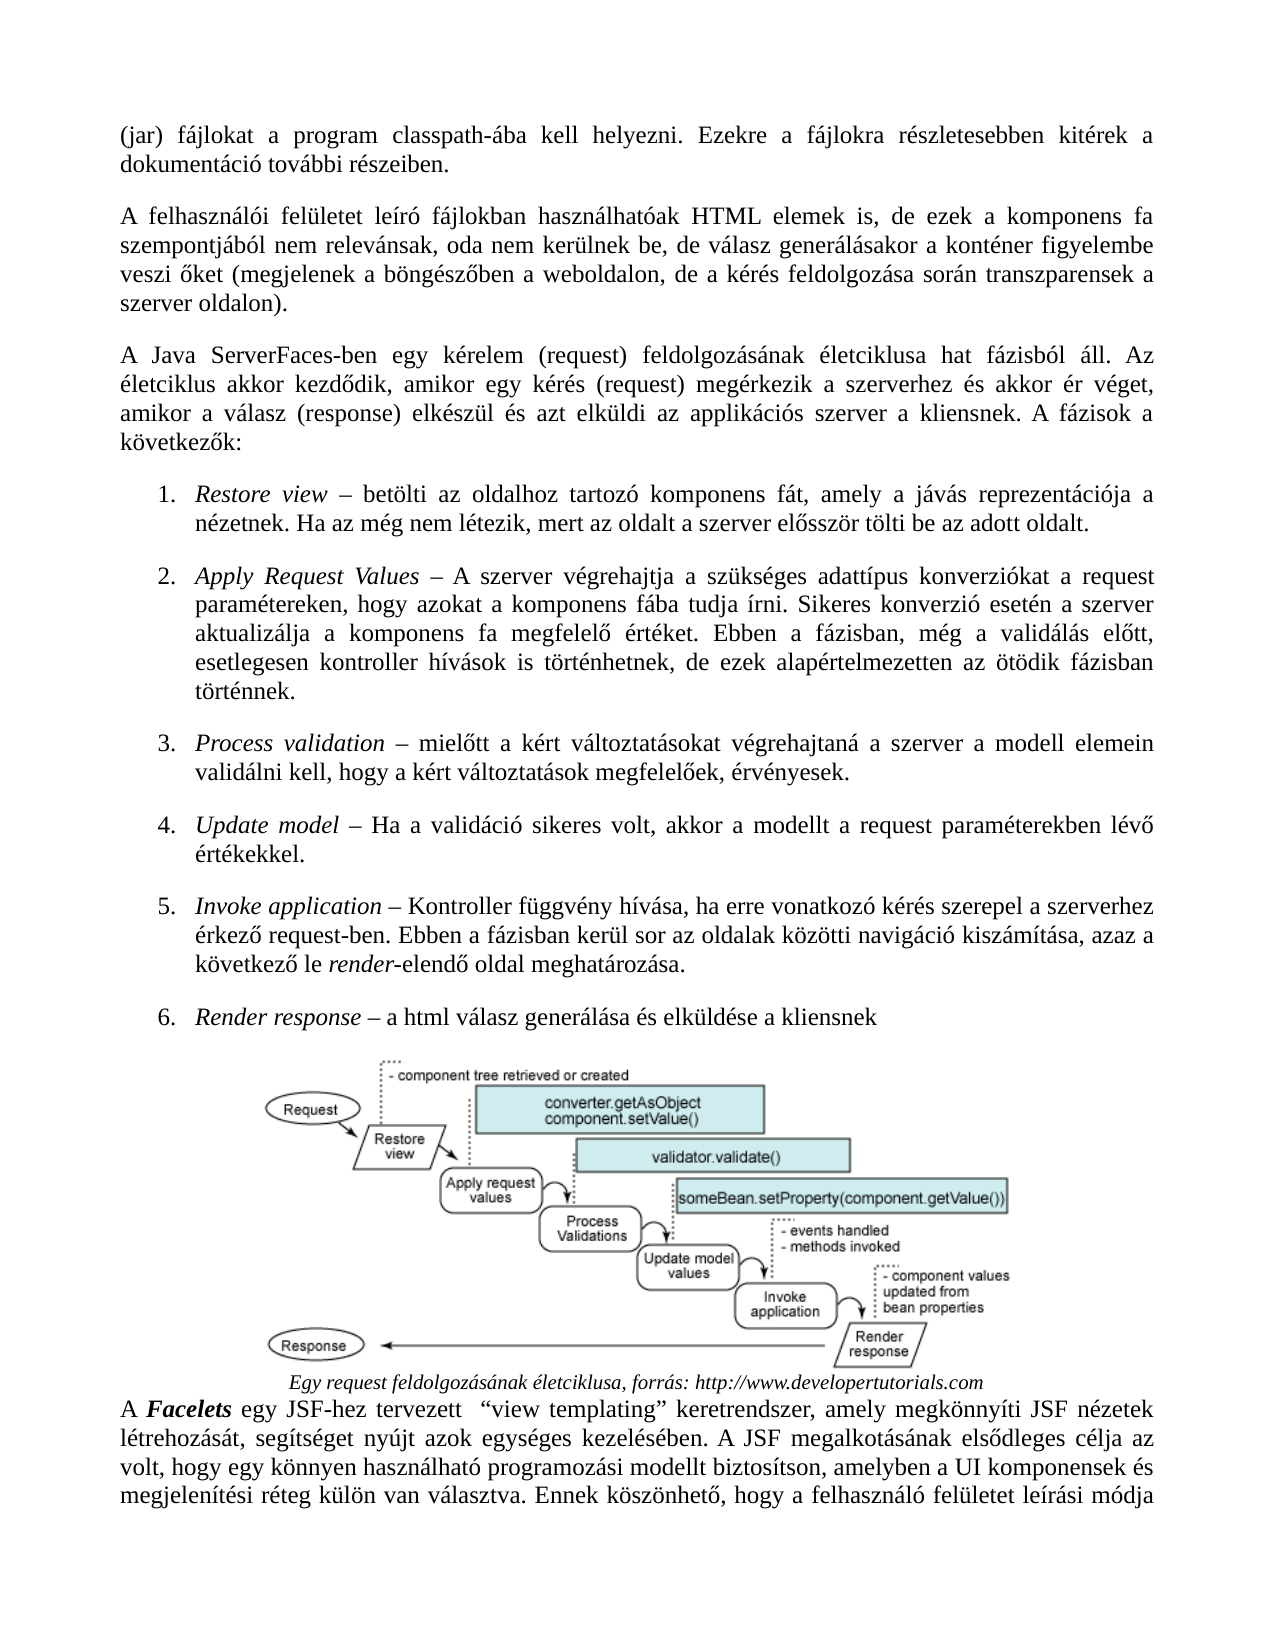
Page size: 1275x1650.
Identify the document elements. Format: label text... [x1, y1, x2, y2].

list Invoke application – Kontroller függvény hívása, ha erre vonatkozó kérés szerepel a szerverhez érkező request-ben. Ebben a fázisban kerül sor az oldalak közötti navigáció kiszámítása, azaz a következő le render-elendő oldal meghatározása. [157, 891, 1155, 978]
text A felhasználói felületet leíró fájlokban használhatóak HTML elemek is, de ezek a komponens fa szempontjából nem relevánsak, oda nem kerülnek be, de válasz generálásakor a konténer figyelembe veszi őket (megjelenek a böngészőben a weboldalon, de a kérés feldolgozása során transzparensek a szerver oldalon). [120, 201, 1155, 316]
list Process validation – mielőtt a kért változtatásokat végrehajtaná a szerver a modell elemein validálni kell, hogy a kért változtatások megfelelőek, érvényesek. [157, 728, 1155, 786]
list Render response – a html válasz generálása és elküldése a kliensnek [157, 1002, 1155, 1030]
text Egy request feldolgozásának életciklusa, forrás: http://www.developertutorials.com [262, 1371, 1013, 1394]
text A Java ServerFaces-ben egy kérelem (request) feldolgozásának életciklusa hat fázisból áll. Az életciklus akkor kezdődik, amikor egy kérés (request) megérkezik a szerverhez és akkor ér véget, amikor a válasz (response) elkészül és azt elküldi az applikációs szerver a kliensnek. A fázisok a következők: [120, 340, 1155, 455]
list Update model – Ha a validáció sikeres volt, akkor a modellt a request paraméterekben lévő értékekkel. [157, 810, 1155, 867]
list Apply Request Values – A szerver végrehajtja a szükséges adattípus konverziókat a request paramétereken, hogy azokat a komponens fába tudja írni. Sikeres konverzió esetén a szerver aktualizálja a komponens fa megfelelő értéket. Ebben a fázisban, még a validálás előtt, esetlegesen kontroller hívások is történhetnek, de ezek alapértelmezetten az ötödik fázisban történnek. [157, 561, 1155, 704]
text A Facelets egy JSF-hez tervezett “view templating” keretrendszer, amely megkönnyíti JSF nézetek létrehozását, segítséget nyújt azok egységes kezelésében. A JSF megalkotásának elsődleges célja az volt, hogy egy könnyen használható programozási modellt biztosítson, amelyben a UI komponensek és megjelenítési réteg külön van választva. Ennek köszönhető, hogy a felhasználó felületet leírási módja [120, 1069, 1155, 1509]
list Restore view – betölti az oldalhoz tartozó komponens fát, amely a jávás reprezentációja a nézetnek. Ha az még nem létezik, mert az oldalt a szerver elősször tölti be az adott oldalt. [157, 479, 1155, 537]
picture [261, 1055, 1014, 1371]
text (jar) fájlokat a program classpath-ába kell helyezni. Ezekre a fájlokra részletesebben kitérek a dokumentáció további részeiben. [120, 120, 1155, 177]
